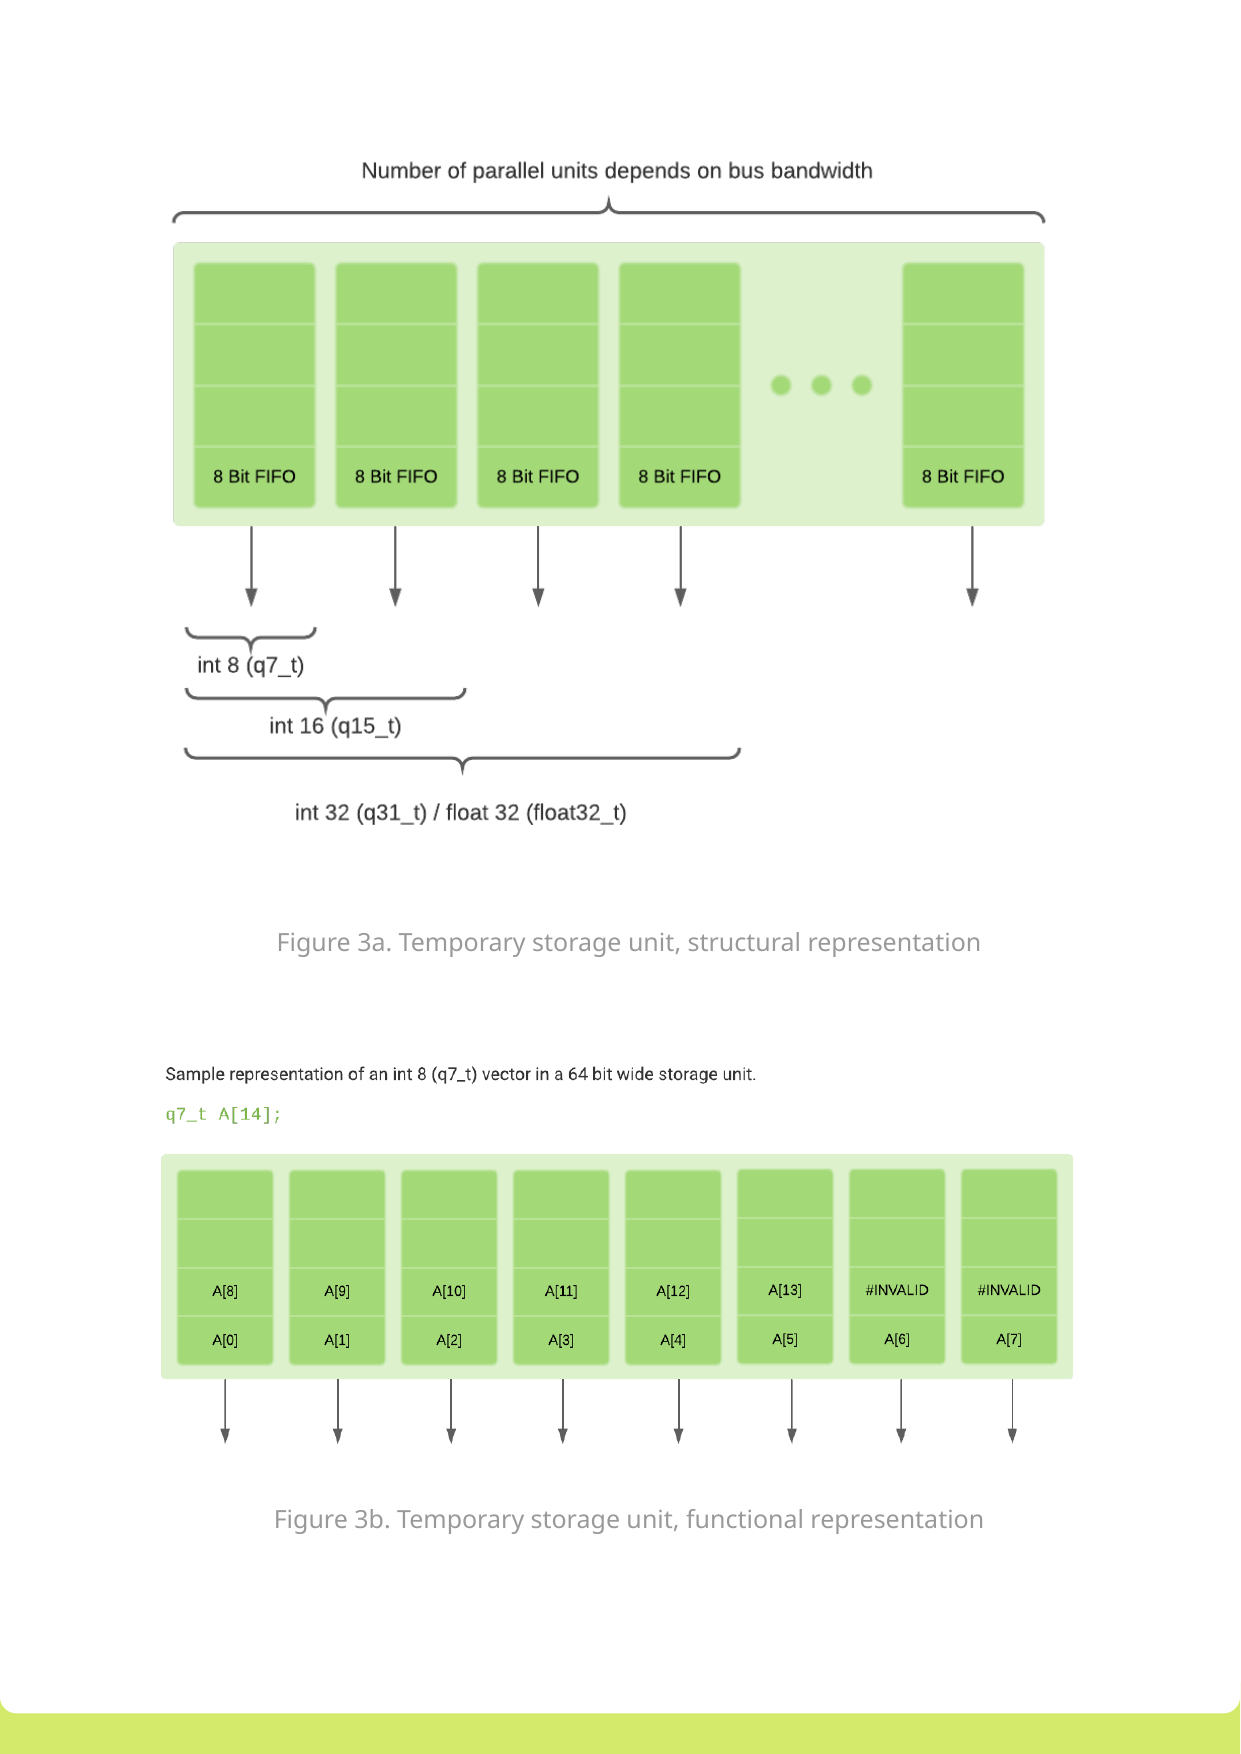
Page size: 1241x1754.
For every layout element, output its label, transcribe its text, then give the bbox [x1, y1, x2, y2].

picture [129, 1025, 1105, 1473]
text Figure 3a. Temporary storage unit, structural representation [130, 924, 1128, 958]
text Figure 3b. Temporary storage unit, functional representation [130, 1501, 1128, 1535]
picture [129, 118, 1105, 925]
